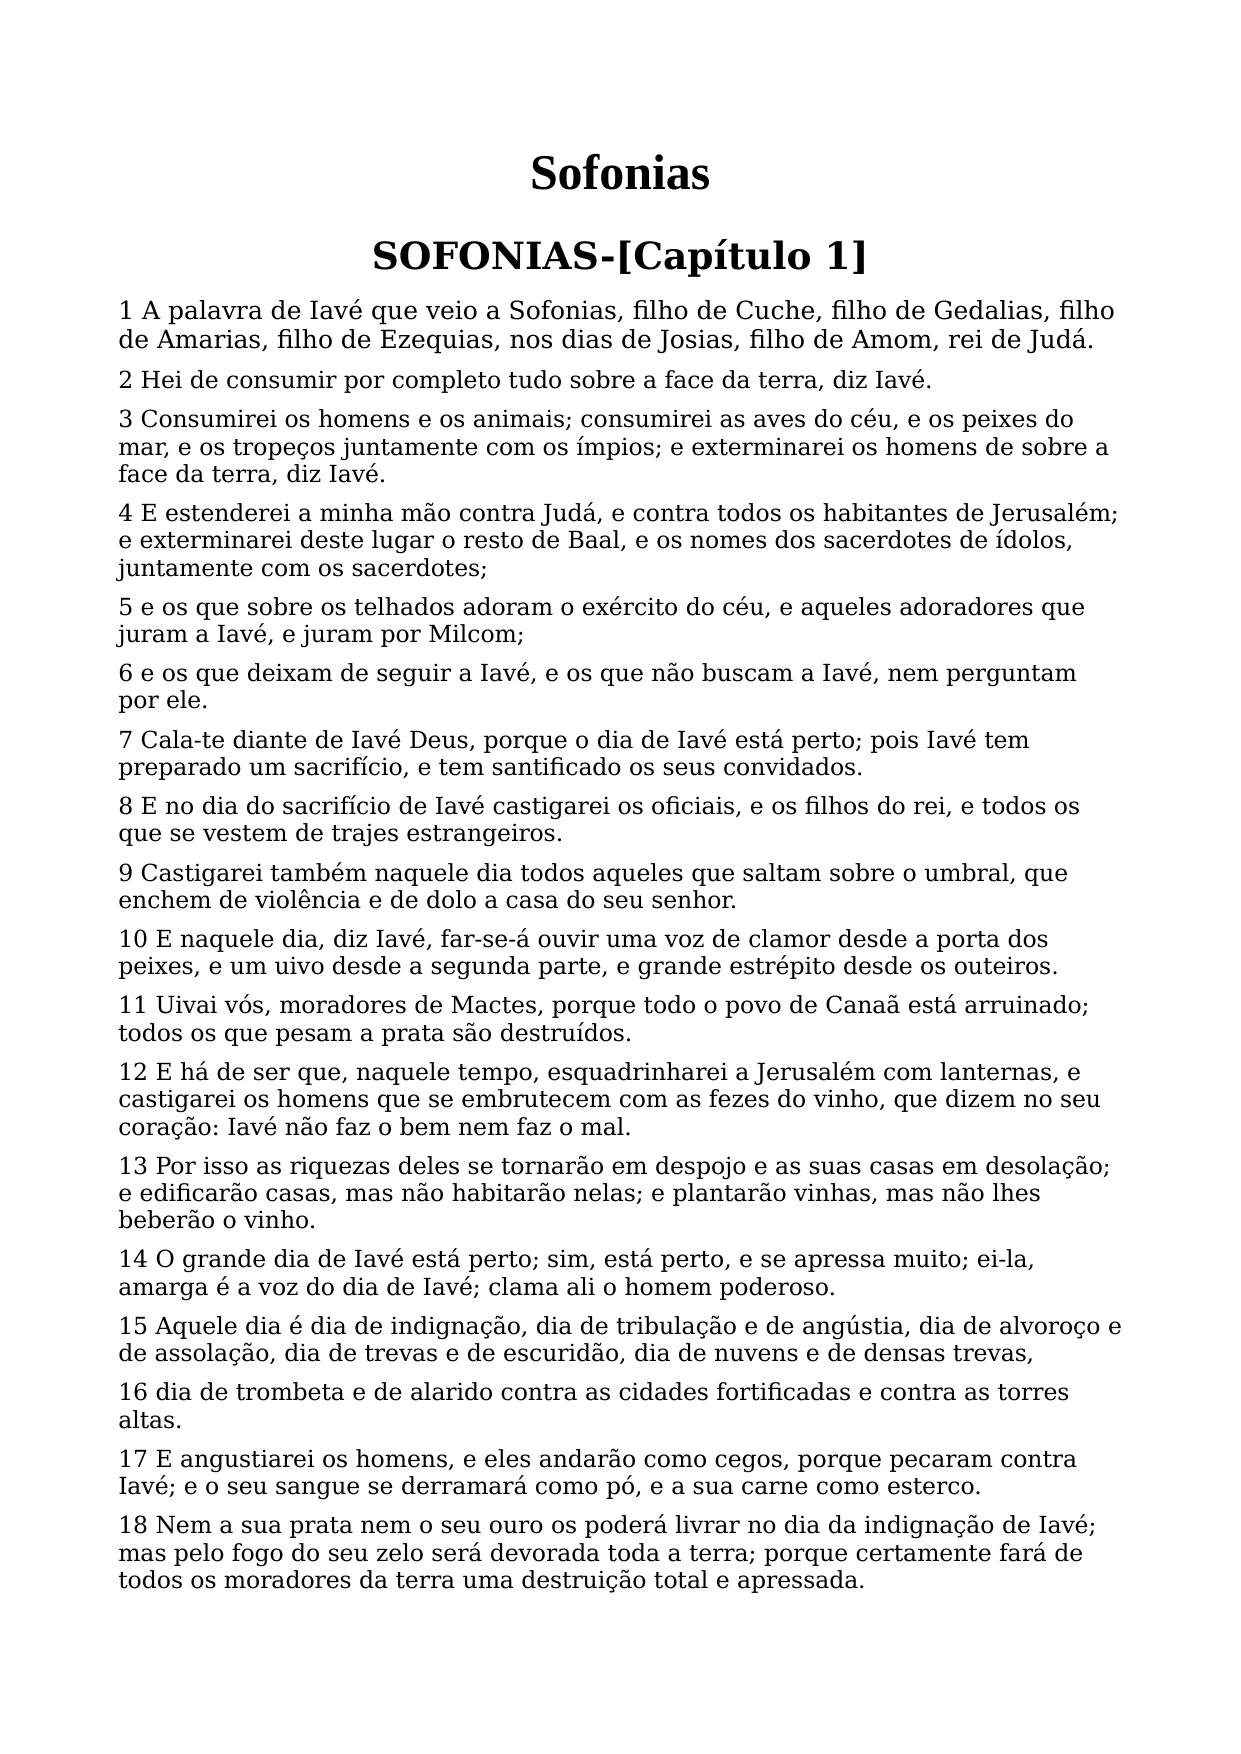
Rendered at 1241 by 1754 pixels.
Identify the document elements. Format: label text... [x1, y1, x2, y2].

text 8 E no dia do sacrifício de Iavé castigarei os oficiais, e os filhos do rei, e todos os que se vestem de trajes estrangeiros. [118, 793, 1122, 847]
text 14 O grande dia de Iavé está perto; sim, está perto, e se apressa muito; ei-la, amarga é a voz do dia de Iavé; clama ali o homem poderoso. [118, 1246, 1122, 1301]
text 13 Por isso as riquezas deles se tornarão em despojo e as suas casas em desolação; e edificarão casas, mas não habitarão nelas; e plantarão vinhas, mas não lhes beberão o vinho. [118, 1152, 1122, 1234]
text 7 Cala-te diante de Iavé Deus, porque o dia de Iavé está perto; pois Iavé tem preparado um sacrifício, e tem santificado os seus convidados. [118, 726, 1122, 781]
text 17 E angustiarei os homens, e eles andarão como cegos, porque pecaram contra Iavé; e o seu sangue se derramará como pó, e a sua carne como esterco. [118, 1445, 1122, 1500]
text 11 Uivai vós, moradores de Mactes, porque todo o povo de Canaã está arruinado; todos os que pesam a prata são destruídos. [118, 992, 1122, 1047]
text 18 Nem a sua prata nem o seu ouro os poderá livrar no dia da indignação de Iavé; mas pelo fogo do seu zelo será devorada toda a terra; porque certamente fará de todos os moradores da terra uma destruição total e apressada. [118, 1512, 1122, 1594]
text 6 e os que deixam de seguir a Iavé, e os que não buscam a Iavé, nem perguntam por ele. [118, 660, 1122, 714]
text 4 E estenderei a minha mão contra Judá, e contra todos os habitantes de Jerusalém; e exterminarei deste lugar o resto de Baal, e os nomes dos sacerdotes de ídolos, juntamente com os sacerdotes; [118, 499, 1122, 581]
subtitle SOFONIAS-[Capítulo 1] [118, 234, 1122, 278]
text 2 Hei de consumir por completo tudo sobre a face da terra, diz Iavé. [118, 367, 1122, 394]
text 1 A palavra de Iavé que veio a Sofonias, filho de Cuche, filho de Gedalias, filho de Amarias, filho de Ezequias, nos dias de Josias, filho de Amom, rei de Judá. [118, 296, 1122, 355]
text 10 E naquele dia, diz Iavé, far-se-á ouvir uma voz de clamor desde a porta dos peixes, e um uivo desde a segunda parte, e grande estrépito desde os outeiros. [118, 926, 1122, 980]
text 12 E há de ser que, naquele tempo, esquadrinharei a Jerusalém com lanternas, e castigarei os homens que se embrutecem com as fezes do vinho, que dizem no seu coração: Iavé não faz o bem nem faz o mal. [118, 1058, 1122, 1140]
text 15 Aquele dia é dia de indignação, dia de tribulação e de angústia, dia de alvoroço e de assolação, dia de trevas e de escuridão, dia de nuvens e de densas trevas, [118, 1312, 1122, 1367]
text 5 e os que sobre os telhados adoram o exército do céu, e aqueles adoradores que juram a Iavé, e juram por Milcom; [118, 593, 1122, 648]
text 16 dia de trombeta e de alarido contra as cidades fortificadas e contra as torres altas. [118, 1379, 1122, 1433]
text 3 Consumirei os homens e os animais; consumirei as aves do céu, e os peixes do mar, e os tropeços juntamente com os ímpios; e exterminarei os homens de sobre a face da terra, diz Iavé. [118, 406, 1122, 488]
text 9 Castigarei também naquele dia todos aqueles que saltam sobre o umbral, que enchem de violência e de dolo a casa do seu senhor. [118, 859, 1122, 914]
subtitle Sofonias [118, 143, 1122, 201]
